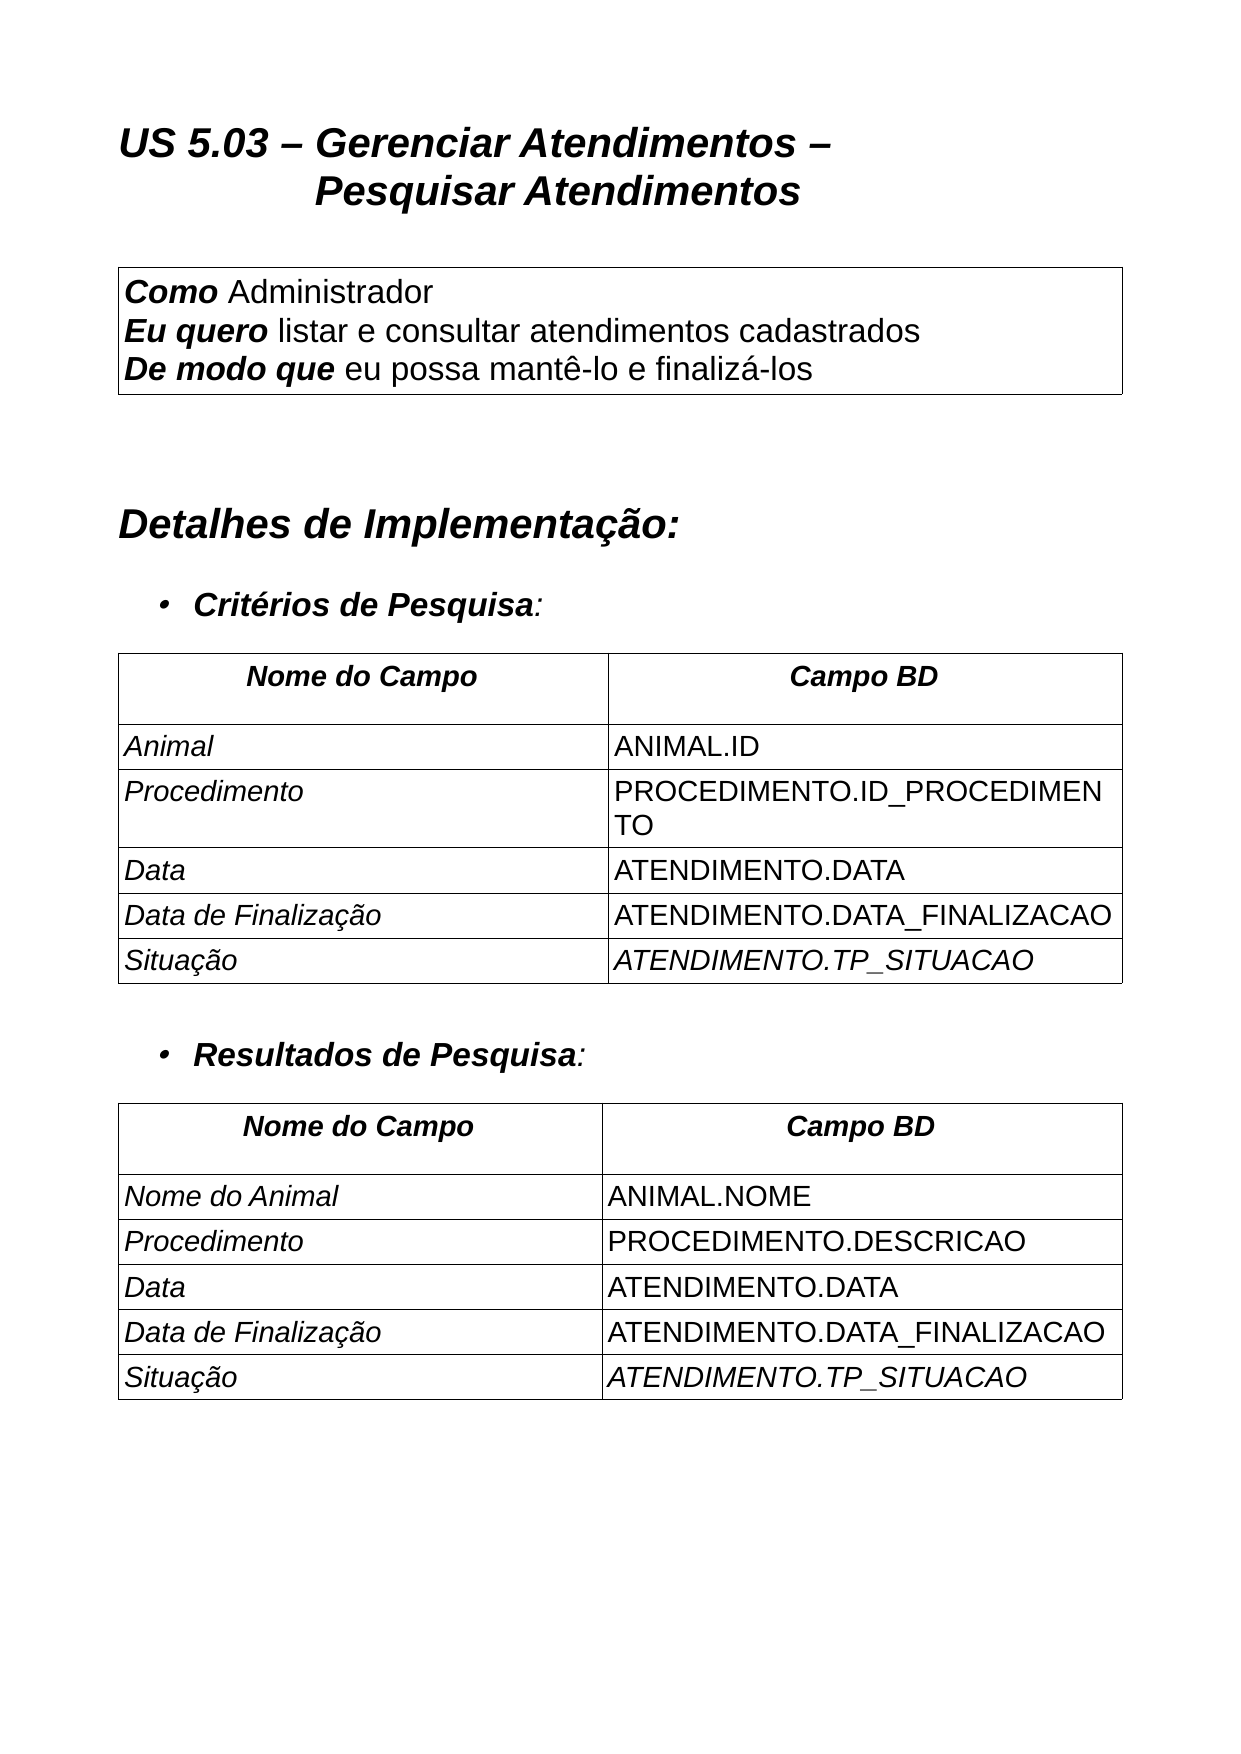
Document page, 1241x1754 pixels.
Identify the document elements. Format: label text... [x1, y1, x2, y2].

table_cell Situação [119, 1355, 602, 1399]
table_header Nome do Campo [119, 654, 608, 723]
table_header Como Administrador Eu quero listar e consultar atendimentos cadastrados De modo que eu possa mantê-lo e finalizá-los [119, 268, 1122, 393]
table_cell ATENDIMENTO.TP_SITUACAO [603, 1355, 1122, 1399]
table_cell Data de Finalização [119, 894, 608, 937]
table_cell Data de Finalização [119, 1310, 602, 1354]
table_cell Procedimento [119, 1220, 602, 1264]
table_cell Situação [119, 939, 608, 983]
table_header Campo BD [609, 654, 1122, 723]
table_cell Animal [119, 725, 608, 769]
list Resultados de Pesquisa: [156, 1035, 1122, 1103]
table_cell ATENDIMENTO.DATA [603, 1265, 1122, 1309]
table_header Nome do Campo [119, 1104, 602, 1173]
table_cell Data [119, 1265, 602, 1309]
table_cell PROCEDIMENTO.DESCRICAO [603, 1220, 1122, 1264]
table_cell ATENDIMENTO.DATA [609, 848, 1122, 892]
table_cell ANIMAL.NOME [603, 1175, 1122, 1219]
table_cell Procedimento [119, 770, 608, 847]
table_cell PROCEDIMENTO.ID_PROCEDIMENTO [609, 770, 1122, 847]
table_cell Nome do Animal [119, 1175, 602, 1219]
text Pesquisar Atendimentos [118, 166, 1122, 214]
list Critérios de Pesquisa: [156, 585, 1122, 653]
table_header Campo BD [603, 1104, 1122, 1173]
table_cell ATENDIMENTO.DATA_FINALIZACAO [609, 894, 1122, 937]
table_cell ANIMAL.ID [609, 725, 1122, 769]
table_cell ATENDIMENTO.TP_SITUACAO [609, 939, 1122, 983]
table_cell ATENDIMENTO.DATA_FINALIZACAO [603, 1310, 1122, 1354]
text Detalhes de Implementação: [118, 499, 1122, 547]
text US 5.03 – Gerenciar Atendimentos – [118, 118, 1122, 166]
table_cell Data [119, 848, 608, 892]
